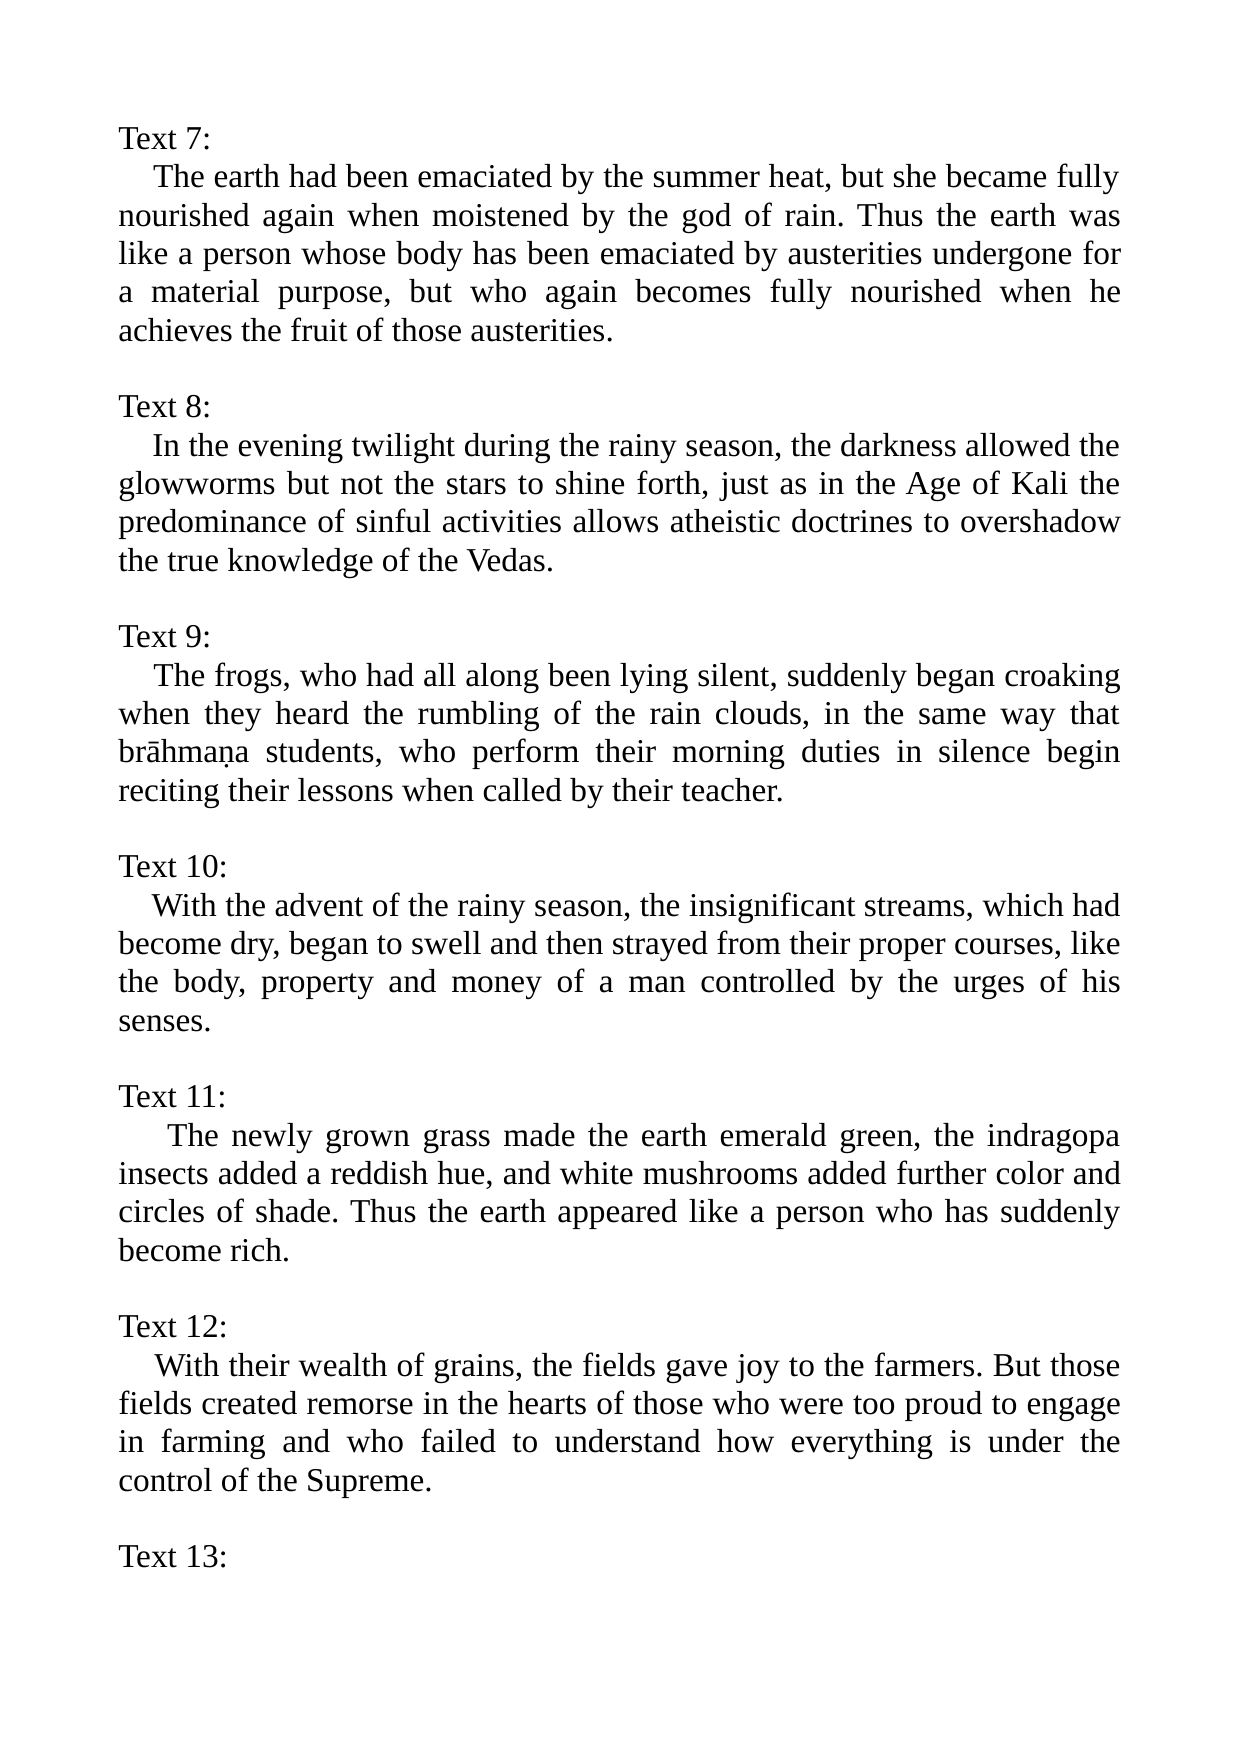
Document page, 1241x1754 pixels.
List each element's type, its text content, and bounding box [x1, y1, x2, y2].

text In the evening twilight during the rainy season, the darkness allowed the glowworms but not the stars to shine forth, just as in the Age of Kali the predominance of sinful activities allows atheistic doctrines to overshadow the true knowledge of the Vedas. [118, 425, 1122, 578]
text Text 10: [118, 846, 1122, 885]
text The frogs, who had all along been lying silent, suddenly began croaking when they heard the rumbling of the rain clouds, in the same way that brāhmaṇa students, who perform their morning duties in silence begin reciting their lessons when called by their teacher. [118, 655, 1122, 808]
text The earth had been emaciated by the summer heat, but she became fully nourished again when moistened by the god of rain. Thus the earth was like a person whose body has been emaciated by austerities undergone for a material purpose, but who again becomes fully nourished when he achieves the fruit of those austerities. [118, 156, 1122, 348]
text Text 12: [118, 1306, 1122, 1345]
text Text 8: [118, 386, 1122, 425]
text The newly grown grass made the earth emerald green, the indragopa insects added a reddish hue, and white mushrooms added further color and circles of shade. Thus the earth appeared like a person who has suddenly become rich. [118, 1115, 1122, 1268]
text Text 9: [118, 616, 1122, 655]
text Text 7: [118, 118, 1122, 156]
text With their wealth of grains, the fields gave joy to the farmers. But those fields created remorse in the hearts of those who were too proud to engage in farming and who failed to understand how everything is under the control of the Supreme. [118, 1345, 1122, 1498]
text Text 13: [118, 1536, 1122, 1575]
text Text 11: [118, 1076, 1122, 1115]
text With the advent of the rainy season, the insignificant streams, which had become dry, began to swell and then strayed from their proper courses, like the body, property and money of a man controlled by the urges of his senses. [118, 885, 1122, 1038]
